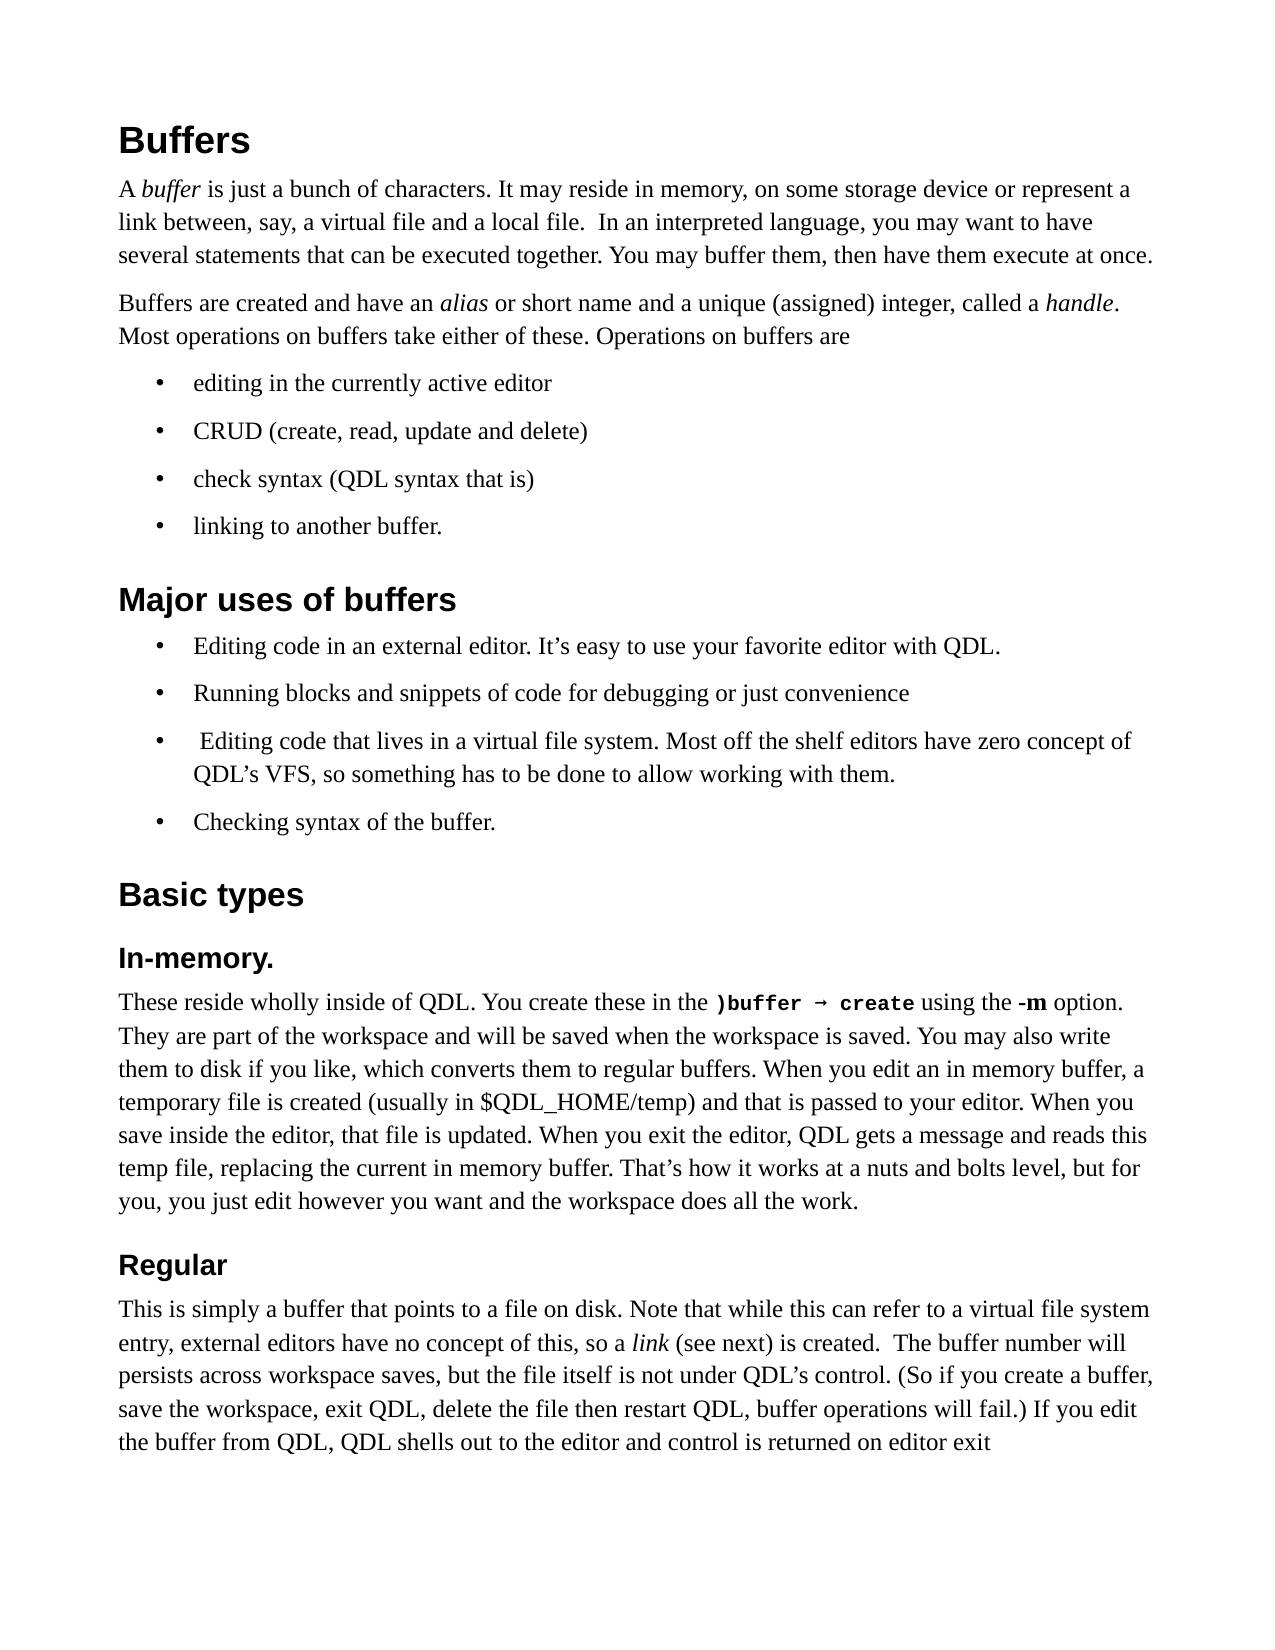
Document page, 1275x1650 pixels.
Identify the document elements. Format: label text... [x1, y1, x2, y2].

subtitle In-memory. [118, 941, 1157, 975]
subtitle Major uses of buffers [118, 580, 1157, 618]
list Running blocks and snippets of code for debugging or just convenience [156, 678, 1157, 707]
list linking to another buffer. [156, 511, 1157, 540]
subtitle Regular [118, 1248, 1157, 1282]
text This is simply a buffer that points to a file on disk. Note that while this can refer to a virtual file system entry, external editors have no concept of this, so a link (see next) is created. The buffer number will persists across workspace saves, but the file itself is not under QDL’s control. (So if you create a buffer, save the workspace, exit QDL, delete the file then restart QDL, buffer operations will fail.) If you edit the buffer from QDL, QDL shells out to the editor and control is returned on editor exit [118, 1294, 1157, 1455]
text Buffers are created and have an alias or short name and a unique (assigned) integer, called a handle. Most operations on buffers take either of these. Operations on buffers are [118, 288, 1157, 350]
list Editing code that lives in a virtual file system. Most off the shelf editors have zero concept of QDL’s VFS, so something has to be done to allow working with them. [156, 726, 1157, 788]
text A buffer is just a bunch of characters. It may reside in memory, on some storage device or represent a link between, say, a virtual file and a local file. In an interpreted language, you may want to have several statements that can be executed together. You may buffer them, then have them execute at once. [118, 174, 1157, 269]
list editing in the currently active editor [156, 368, 1157, 397]
list check syntax (QDL syntax that is) [156, 464, 1157, 492]
list Checking syntax of the buffer. [156, 807, 1157, 836]
subtitle Basic types [118, 875, 1157, 914]
text These reside wholly inside of QDL. You create these in the )buffer ➞ create using the -m option. They are part of the workspace and will be saved when the workspace is saved. You may also write them to disk if you like, which converts them to regular buffers. When you edit an in memory buffer, a temporary file is created (usually in $QDL_HOME/temp) and that is passed to your editor. When you save inside the editor, that file is updated. When you exit the editor, QDL gets a message and reads this temp file, replacing the current in memory buffer. That’s how it works at a nuts and bolts level, but for you, you just edit however you want and the workspace does all the work. [118, 987, 1157, 1215]
list CRUD (create, read, update and delete) [156, 416, 1157, 445]
list Editing code in an external editor. It’s easy to use your favorite editor with QDL. [156, 631, 1157, 660]
subtitle Buffers [118, 118, 1157, 162]
